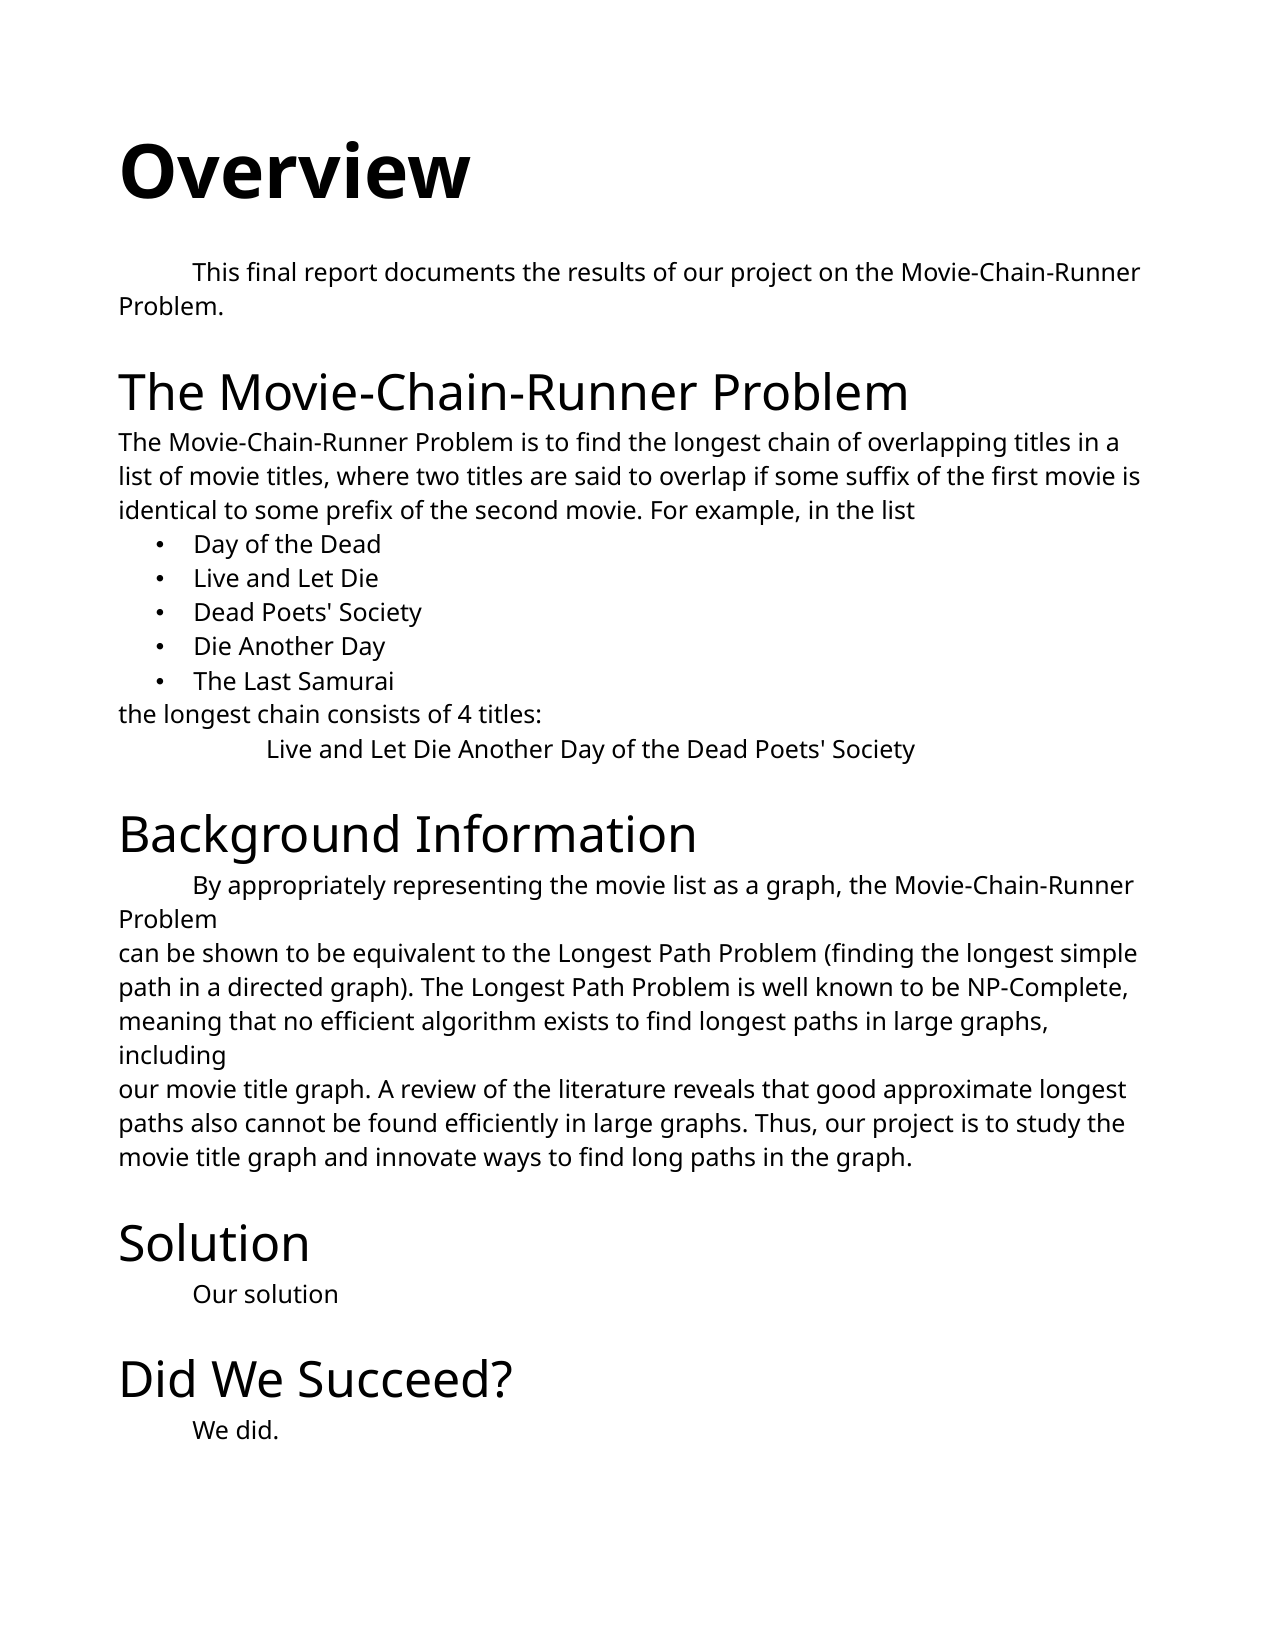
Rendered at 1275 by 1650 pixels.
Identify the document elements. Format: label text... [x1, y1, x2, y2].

text Background Information [118, 799, 1157, 867]
list The Last Samurai [156, 663, 1157, 697]
text Our solution [118, 1276, 1157, 1310]
text our movie title graph. A review of the literature reveals that good approximate longest [118, 1072, 1157, 1106]
text movie title graph and innovate ways to find long paths in the graph. [118, 1140, 1157, 1174]
text identical to some prefix of the second movie. For example, in the list [118, 493, 1157, 527]
text Overview [118, 118, 1157, 220]
text Solution [118, 1208, 1157, 1276]
text Did We Succeed? [118, 1344, 1157, 1412]
text list of movie titles, where two titles are said to overlap if some suffix of the first movie is [118, 459, 1157, 493]
text paths also cannot be found efficiently in large graphs. Thus, our project is to study the [118, 1106, 1157, 1140]
list Die Another Day [156, 629, 1157, 663]
text The Movie-Chain-Runner Problem is to find the longest chain of overlapping titles in a [118, 425, 1157, 459]
list Dead Poets' Society [156, 595, 1157, 629]
text This final report documents the results of our project on the Movie-Chain-Runner Problem. [118, 254, 1157, 322]
text Live and Let Die Another Day of the Dead Poets' Society [118, 731, 1157, 765]
text path in a directed graph). The Longest Path Problem is well known to be NP-Complete, [118, 970, 1157, 1004]
text The Movie-Chain-Runner Problem [118, 357, 1157, 425]
text We did. [118, 1412, 1157, 1447]
list Day of the Dead [156, 527, 1157, 561]
text can be shown to be equivalent to the Longest Path Problem (finding the longest simple [118, 936, 1157, 970]
list Live and Let Die [156, 561, 1157, 595]
text meaning that no efficient algorithm exists to find longest paths in large graphs, including [118, 1004, 1157, 1072]
text the longest chain consists of 4 titles: [118, 697, 1157, 731]
text By appropriately representing the movie list as a graph, the Movie-Chain-Runner Problem [118, 867, 1157, 936]
